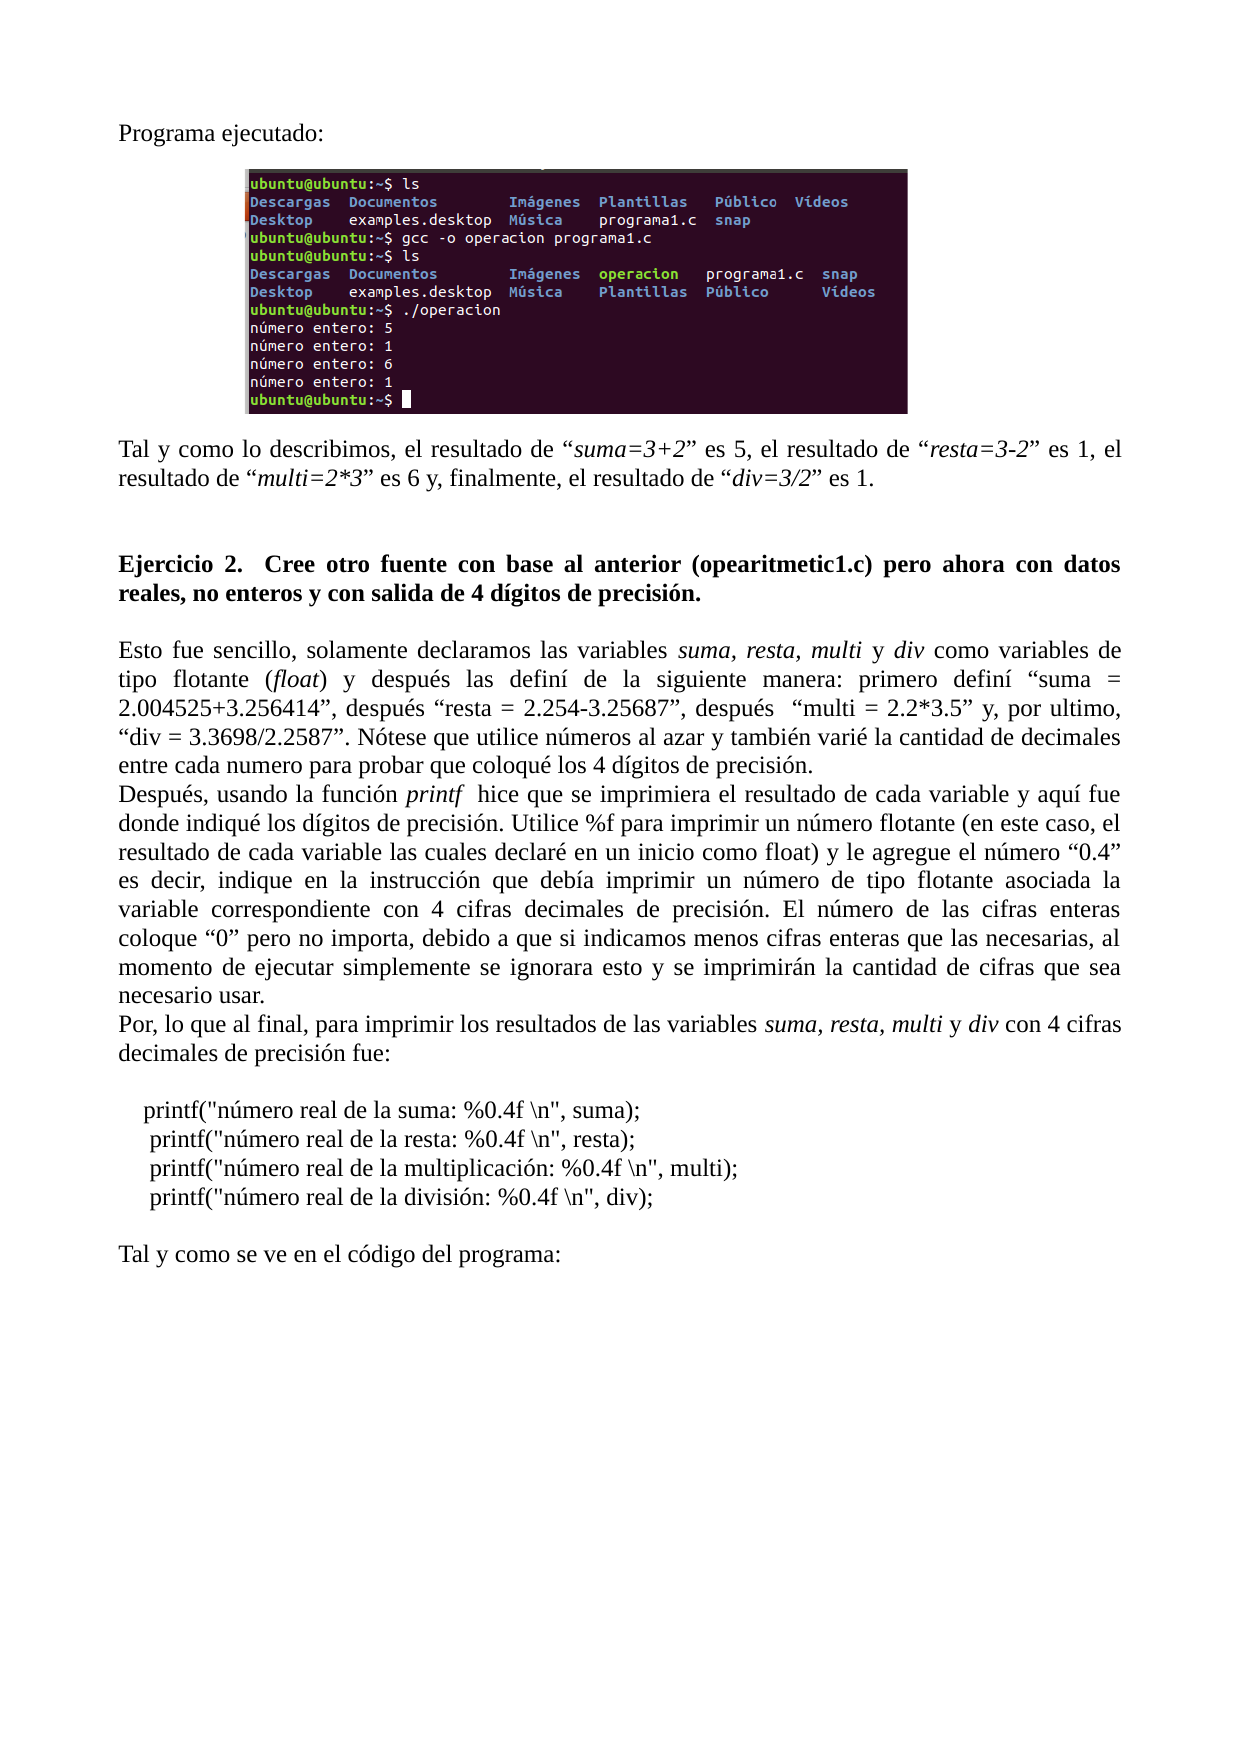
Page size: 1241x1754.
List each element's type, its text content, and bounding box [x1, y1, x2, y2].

text Ejercicio 2. Cree otro fuente con base al anterior (opearitmetic1.c) pero ahora con datos reales, no enteros y con salida de 4 dígitos de precisión. [118, 549, 1122, 607]
text Esto fue sencillo, solamente declaramos las variables suma, resta, multi y div como variables de tipo flotante (float) y después las definí de la siguiente manera: primero definí “suma = 2.004525+3.256414”, después “resta = 2.254-3.25687”, después “multi = 2.2*3.5” y, por ultimo, “div = 3.3698/2.2587”. Nótese que utilice números al azar y también varié la cantidad de decimales entre cada numero para probar que coloqué los 4 dígitos de precisión. [118, 636, 1122, 779]
picture [244, 169, 908, 414]
text Programa ejecutado: [118, 118, 1122, 147]
text printf("número real de la multiplicación: %0.4f \n", multi); [118, 1153, 1122, 1182]
text Por, lo que al final, para imprimir los resultados de las variables suma, resta, multi y div con 4 cifras decimales de precisión fue: [118, 1009, 1122, 1067]
text Tal y como se ve en el código del programa: [118, 1239, 1122, 1268]
text printf("número real de la resta: %0.4f \n", resta); [118, 1124, 1122, 1153]
text Después, usando la función printf hice que se imprimiera el resultado de cada variable y aquí fue donde indiqué los dígitos de precisión. Utilice %f para imprimir un número flotante (en este caso, el resultado de cada variable las cuales declaré en un inicio como float) y le agregue el número “0.4” es decir, indique en la instrucción que debía imprimir un número de tipo flotante asociada la variable correspondiente con 4 cifras decimales de precisión. El número de las cifras enteras coloque “0” pero no importa, debido a que si indicamos menos cifras enteras que las necesarias, al momento de ejecutar simplemente se ignorara esto y se imprimirán la cantidad de cifras que sea necesario usar. [118, 779, 1122, 1009]
text printf("número real de la división: %0.4f \n", div); [118, 1182, 1122, 1211]
text Tal y como lo describimos, el resultado de “suma=3+2” es 5, el resultado de “resta=3-2” es 1, el resultado de “multi=2*3” es 6 y, finalmente, el resultado de “div=3/2” es 1. [118, 434, 1122, 492]
text printf("número real de la suma: %0.4f \n", suma); [118, 1096, 1122, 1124]
